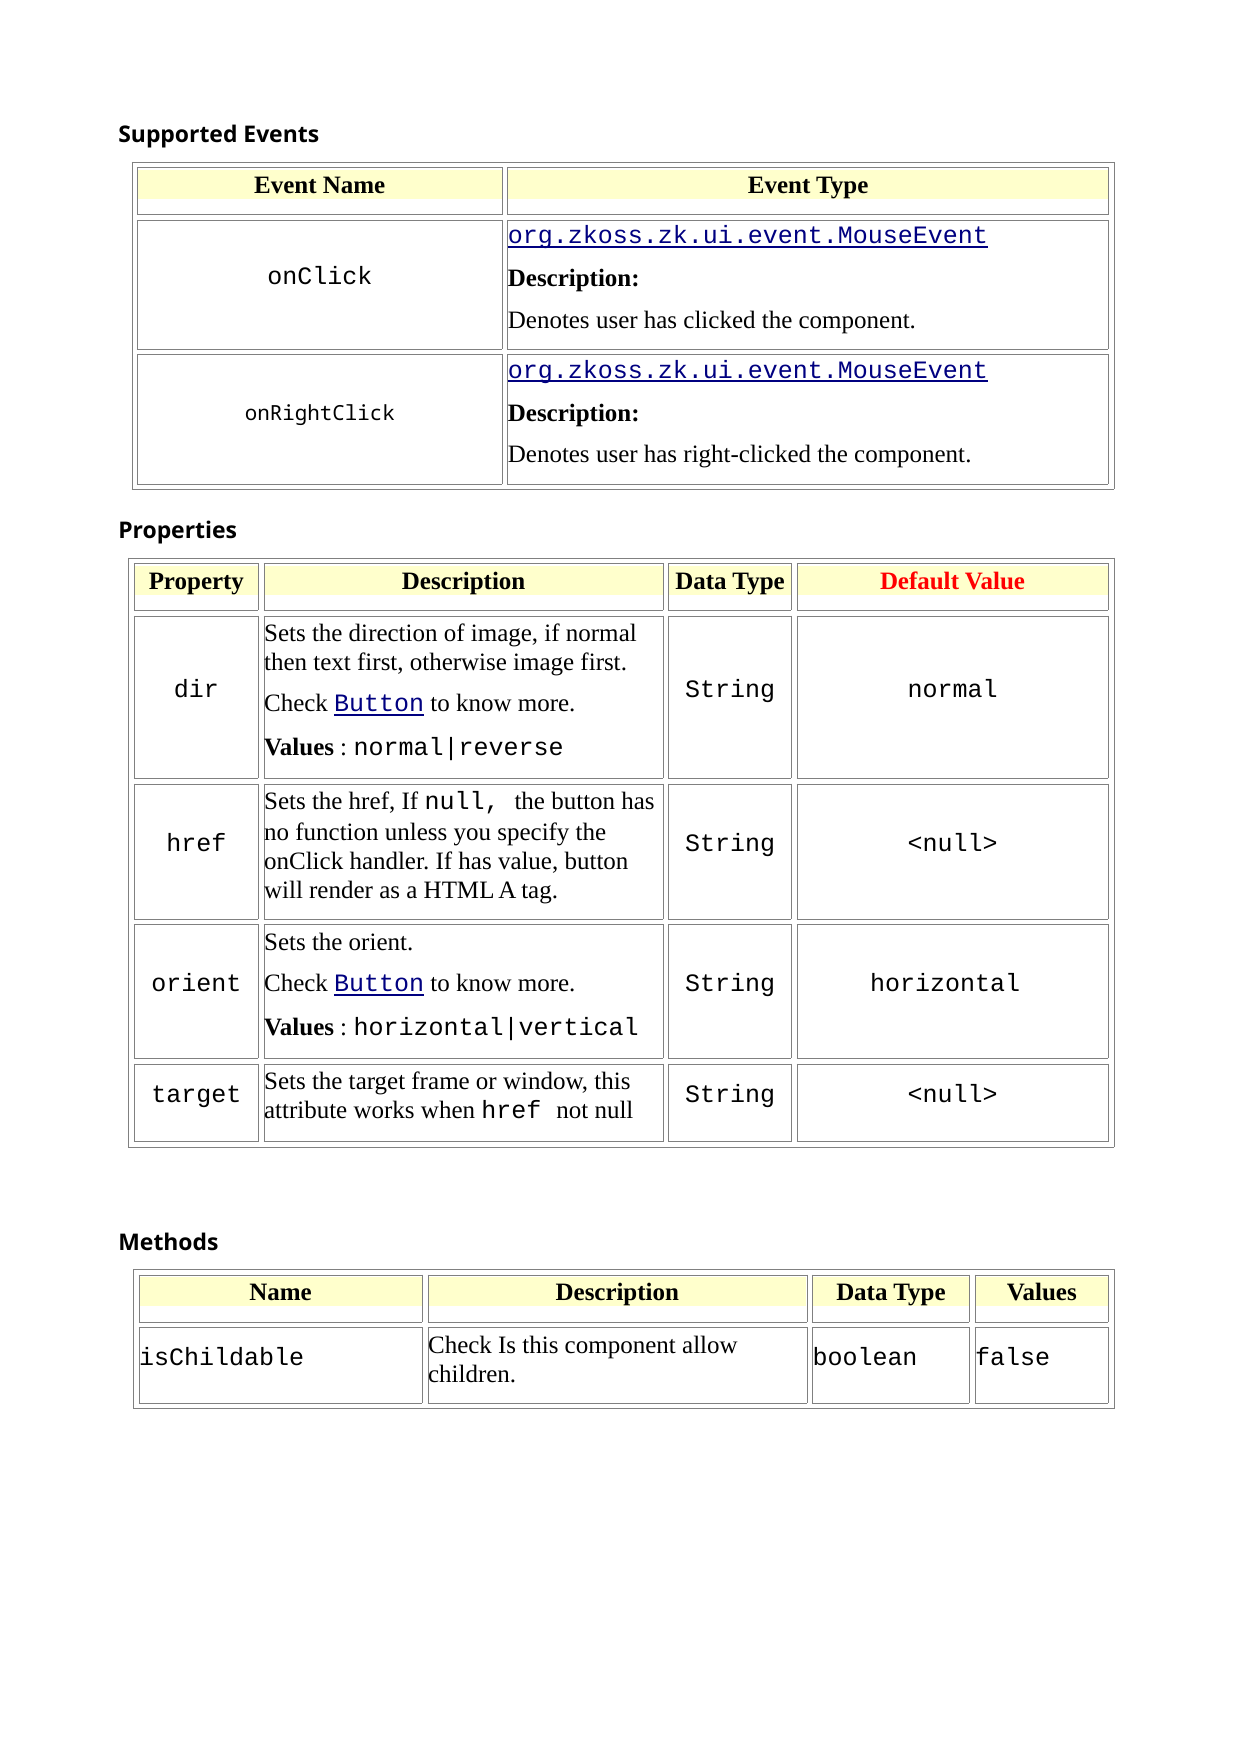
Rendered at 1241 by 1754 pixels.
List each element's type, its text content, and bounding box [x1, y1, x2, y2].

table_cell false [972, 1322, 1111, 1403]
table_header Data Type [809, 1270, 972, 1322]
table_header Description [261, 559, 666, 610]
table_header Event Name [134, 163, 505, 214]
subtitle Supported Events [118, 118, 1122, 149]
table_header Name [136, 1270, 425, 1322]
table_cell href [131, 778, 261, 919]
table_header Description [425, 1270, 809, 1322]
table_cell String [666, 919, 794, 1058]
table_cell onRightClick [134, 349, 505, 483]
table_cell horizontal [794, 919, 1111, 1058]
table_cell Sets the href, If null, the button has no function unless you specify the onClick handler. If has value, button will render as a HTML A tag. [261, 778, 666, 919]
table_cell boolean [809, 1322, 972, 1403]
table_cell normal [794, 610, 1111, 778]
table_cell onClick [134, 214, 505, 349]
table_cell <null> [794, 1058, 1111, 1141]
table_cell String [666, 610, 794, 778]
table_header Property [131, 559, 261, 610]
subtitle Properties [118, 514, 1122, 545]
table_cell target [131, 1058, 261, 1141]
table_cell Sets the target frame or window, this attribute works when href not null [261, 1058, 666, 1141]
table_cell String [666, 778, 794, 919]
table_header Values [972, 1270, 1111, 1322]
table_header Event Type [505, 163, 1111, 214]
table_header Data Type [666, 559, 794, 610]
table_cell orient [131, 919, 261, 1058]
table_cell isChildable [136, 1322, 425, 1403]
table_cell Check Is this component allow children. [425, 1322, 809, 1403]
table_cell Sets the direction of image, if normal then text first, otherwise image first. Check Button to know more. Values : normal|reverse [261, 610, 666, 778]
table_cell org.zkoss.zk.ui.event.MouseEvent Description: Denotes user has right-clicked the component. [505, 349, 1111, 483]
table_cell org.zkoss.zk.ui.event.MouseEvent Description: Denotes user has clicked the component. [505, 214, 1111, 349]
table_cell <null> [794, 778, 1111, 919]
table_header Default Value [794, 559, 1111, 610]
subtitle Methods [118, 1225, 1122, 1257]
table_cell String [666, 1058, 794, 1141]
table_cell dir [131, 610, 261, 778]
table_cell Sets the orient. Check Button to know more. Values : horizontal|vertical [261, 919, 666, 1058]
